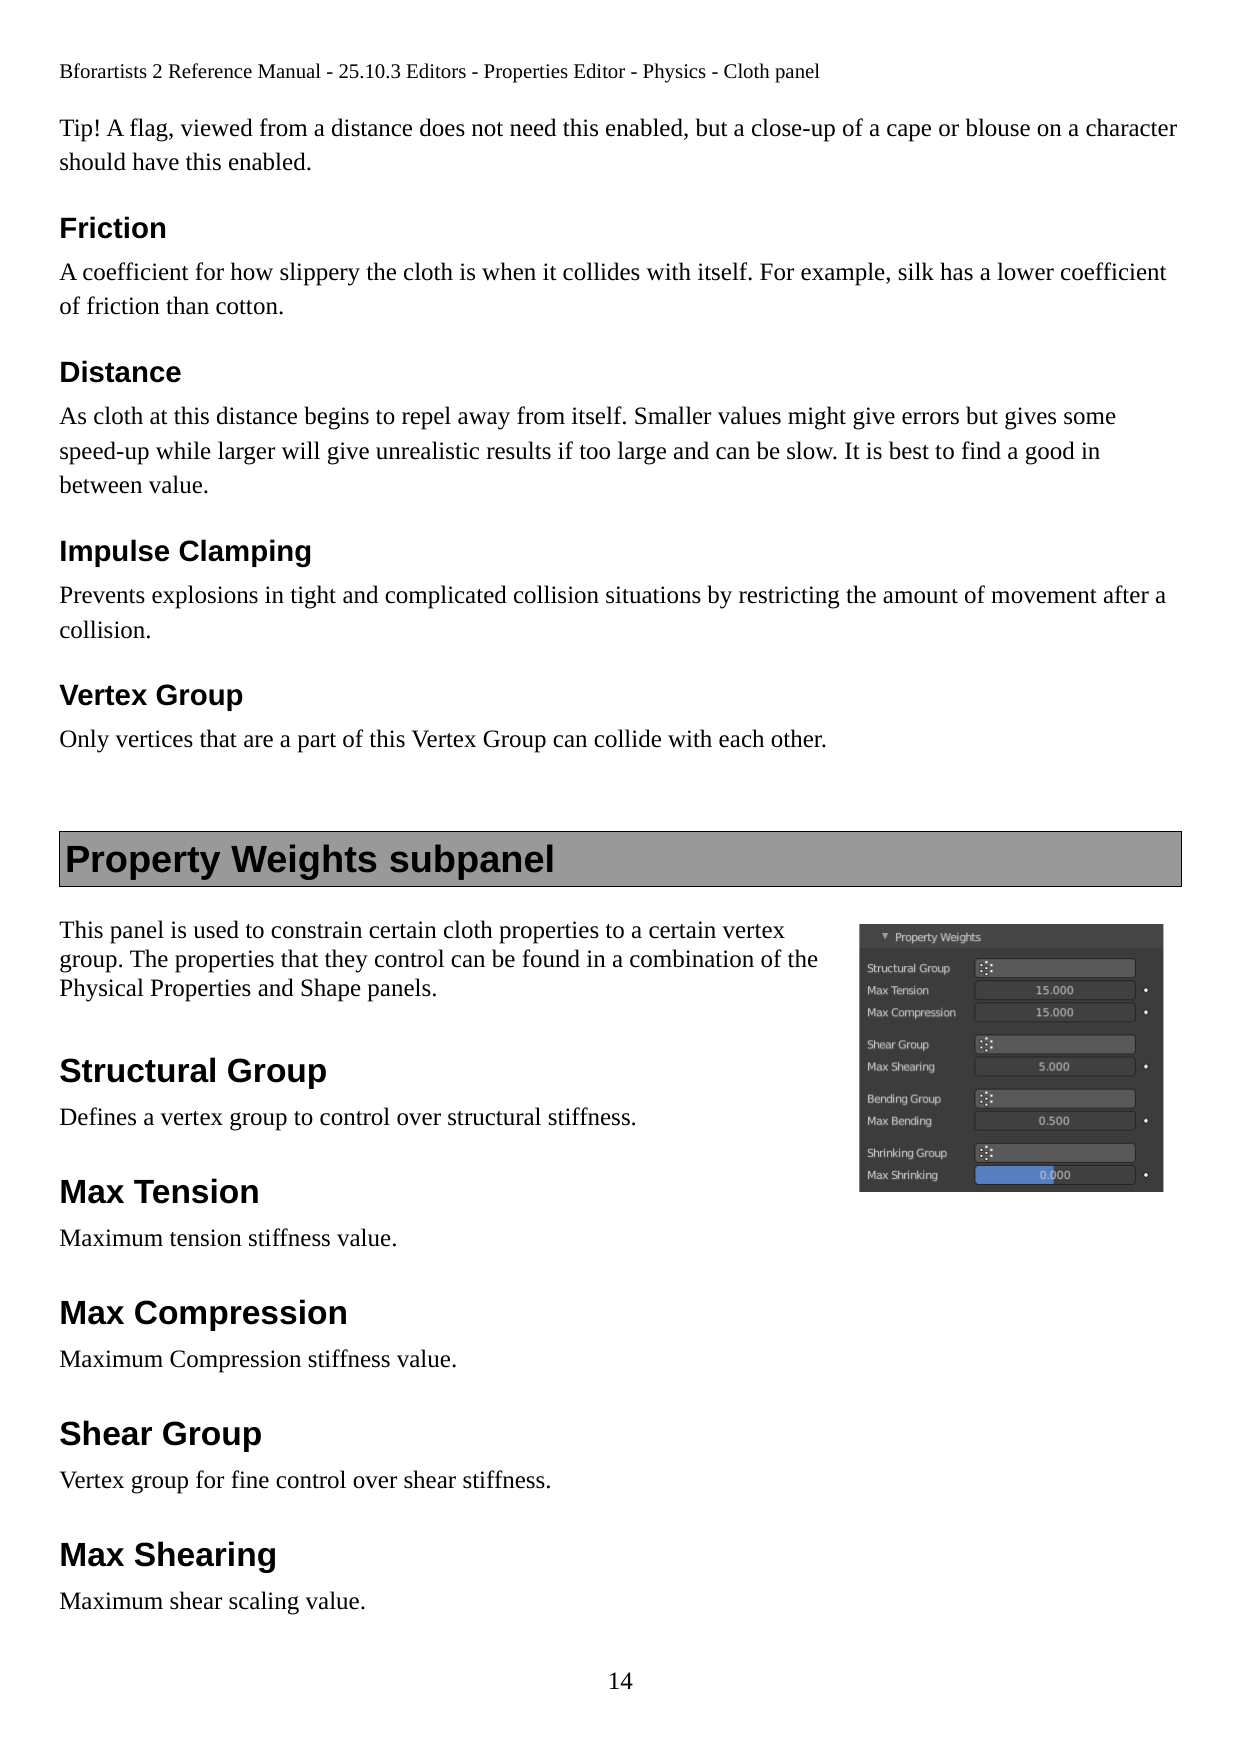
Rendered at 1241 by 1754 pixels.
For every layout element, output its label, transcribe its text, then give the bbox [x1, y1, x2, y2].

subtitle Max Shearing [59, 1535, 1181, 1574]
text Only vertices that are a part of this Vertex Group can collide with each other. [59, 724, 1181, 753]
subtitle Shear Group [59, 1414, 1181, 1453]
text As cloth at this distance begins to repel away from itself. Smaller values might give errors but gives some speed-up while larger will give unrealistic results if too large and can be slow. It is best to find a good in between value. [59, 401, 1181, 499]
subtitle Distance [59, 355, 1181, 389]
text Tip! A flag, viewed from a distance does not need this enabled, but a close-up of a cape or blouse on a character should have this enabled. [59, 113, 1181, 176]
text Maximum Compression stiffness value. [59, 1344, 1181, 1373]
text Prevents explosions in tight and complicated collision situations by restricting the amount of movement after a collision. [59, 580, 1181, 643]
subtitle Vertex Group [59, 678, 1181, 712]
subtitle Max Tension [59, 1172, 1181, 1211]
text Vertex group for fine control over shear stiffness. [59, 1465, 1181, 1494]
text A coefficient for how slippery the cloth is when it collides with itself. For example, silk has a lower coefficient of friction than cotton. [59, 257, 1181, 320]
subtitle Impulse Clamping [59, 534, 1181, 568]
subtitle [1164, 1051, 1181, 1090]
text Maximum tension stiffness value. [59, 1223, 1181, 1252]
text Maximum shear scaling value. [59, 1586, 1181, 1615]
subtitle Structural Group [59, 1051, 859, 1090]
text This panel is used to constrain certain cloth properties to a certain vertex group. The properties that they control can be found in a combination of the Physical Properties and Shape panels. [59, 915, 1181, 1001]
table_header Property Weights subpanel [60, 832, 1181, 886]
picture [859, 924, 1164, 1192]
subtitle Friction [59, 211, 1181, 244]
subtitle Max Compression [59, 1293, 1181, 1332]
text Defines a vertex group to control over structural stiffness. [59, 1102, 859, 1131]
